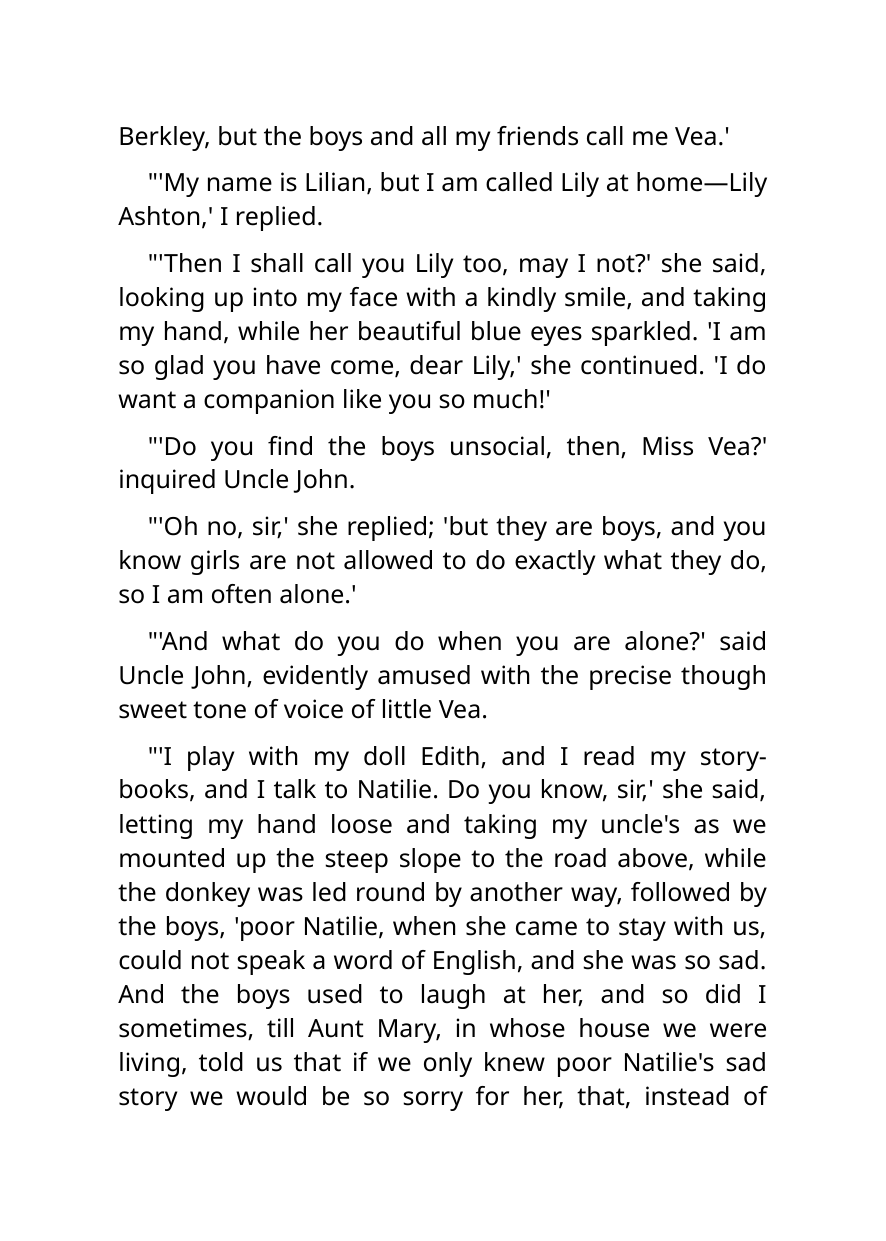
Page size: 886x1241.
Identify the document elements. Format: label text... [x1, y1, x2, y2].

text "'Do you find the boys unsocial, then, Miss Vea?' inquired Uncle John. [118, 428, 768, 496]
text "'And what do you do when you are alone?' said Uncle John, evidently amused with the precise though sweet tone of voice of little Vea. [118, 623, 768, 726]
text "'My name is Lilian, but I am called Lily at home—Lily Ashton,' I replied. [118, 165, 768, 233]
text "'I play with my doll Edith, and I read my story-books, and I talk to Natilie. Do you know, sir,' she said, letting my hand loose and taking my uncle's as we mounted up the steep slope to the road above, while the donkey was led round by another way, followed by the boys, 'poor Natilie, when she came to stay with us, could not speak a word of English, and she was so sad. And the boys used to laugh at her, and so did I sometimes, till Aunt Mary, in whose house we were living, told us that if we only knew poor Natilie's sad story we would be so sorry for her, that, instead of [118, 738, 768, 1113]
text "'Then I shall call you Lily too, may I not?' she said, looking up into my face with a kindly smile, and taking my hand, while her beautiful blue eyes sparkled. 'I am so glad you have come, dear Lily,' she continued. 'I do want a companion like you so much!' [118, 245, 768, 416]
text "'Oh no, sir,' she replied; 'but they are boys, and you know girls are not allowed to do exactly what they do, so I am often alone.' [118, 509, 768, 611]
text Berkley, but the boys and all my friends call me Vea.' [118, 118, 768, 152]
